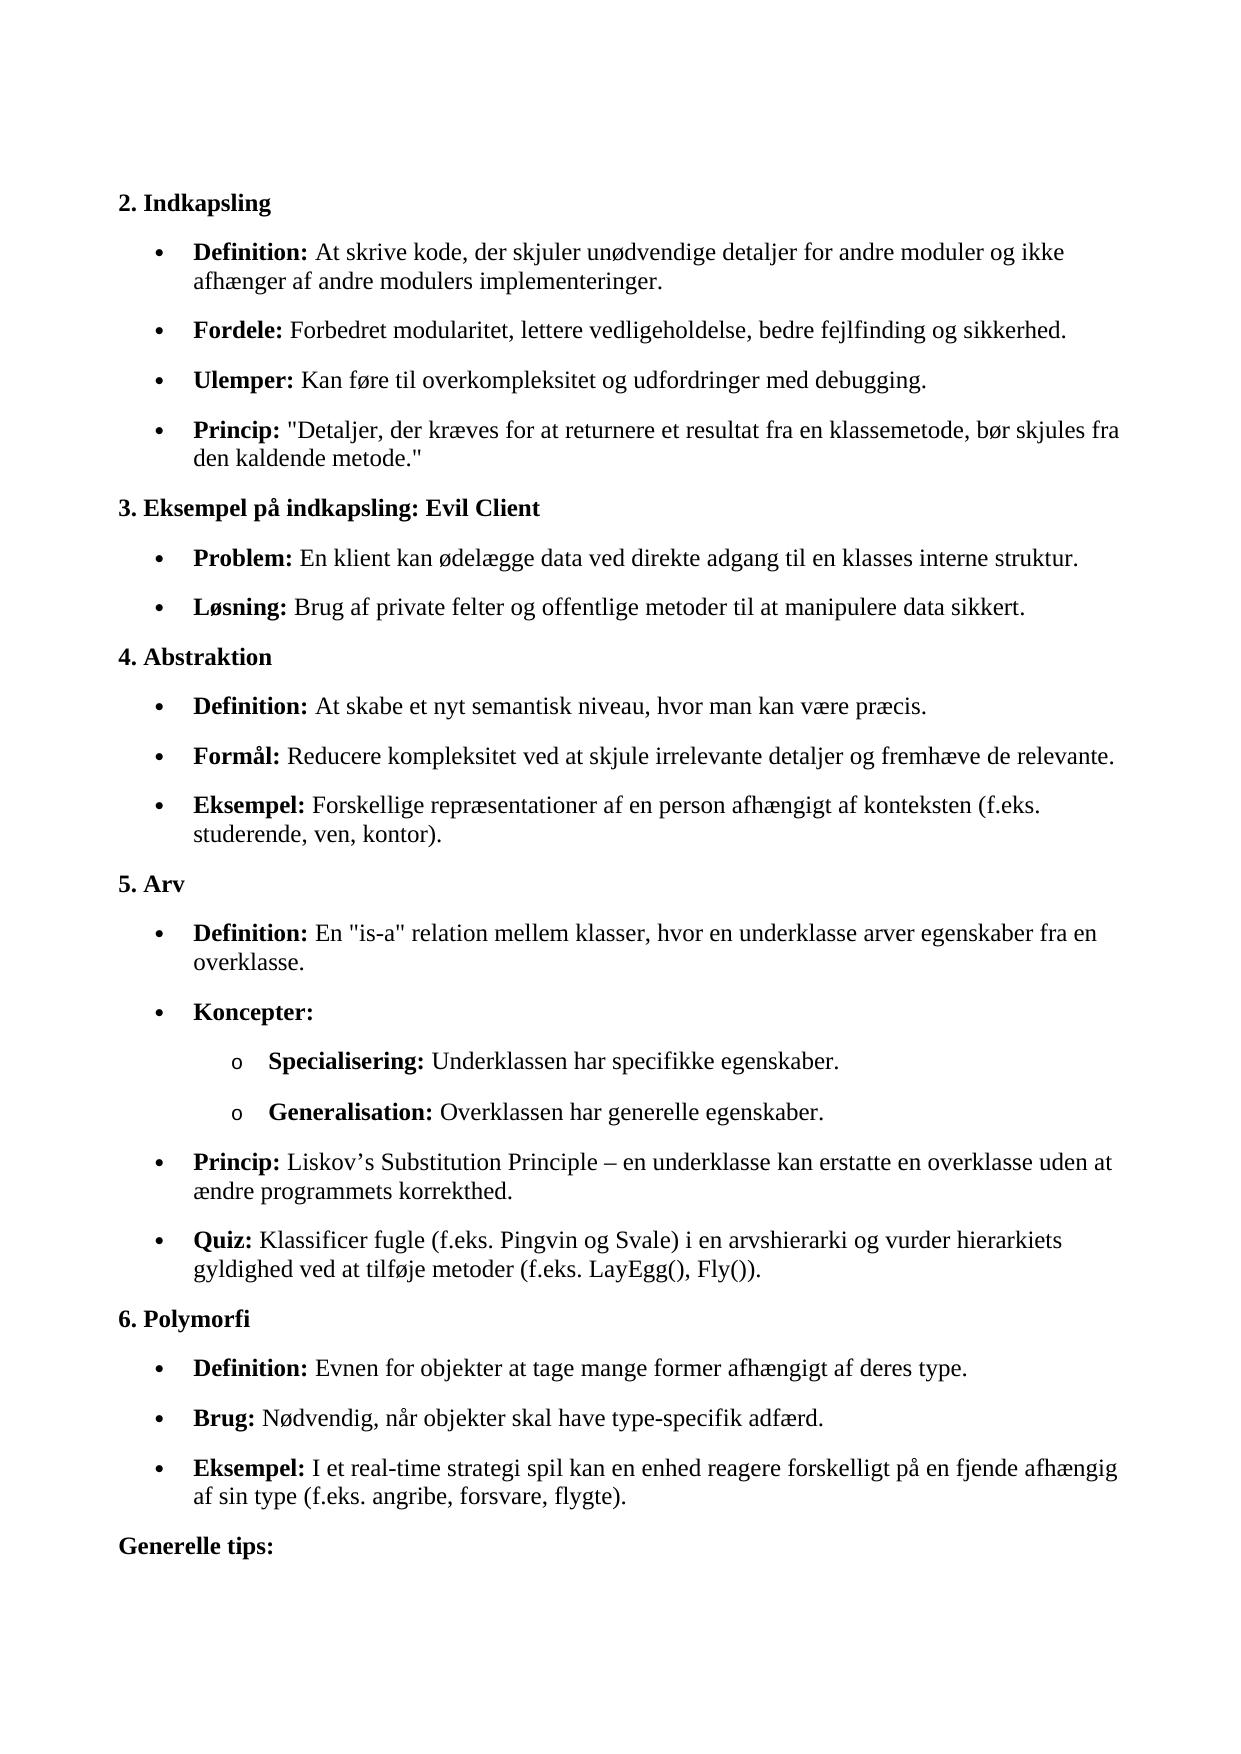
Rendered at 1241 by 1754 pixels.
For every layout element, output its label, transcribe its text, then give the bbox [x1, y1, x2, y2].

list Ulemper: Kan føre til overkompleksitet og udfordringer med debugging. [156, 365, 1122, 394]
text 3. Eksempel på indkapsling: Evil Client [118, 493, 1122, 522]
list Definition: At skrive kode, der skjuler unødvendige detaljer for andre moduler og ikke afhænger af andre modulers implementeringer. [156, 237, 1122, 295]
list Quiz: Klassificer fugle (f.eks. Pingvin og Svale) i en arvshierarki og vurder hierarkiets gyldighed ved at tilføje metoder (f.eks. LayEgg(), Fly()). [156, 1226, 1122, 1283]
list Eksempel: I et real-time strategi spil kan en enhed reagere forskelligt på en fjende afhængig af sin type (f.eks. angribe, forsvare, flygte). [156, 1453, 1122, 1510]
text 4. Abstraktion [118, 642, 1122, 671]
list Definition: Evnen for objekter at tage mange former afhængigt af deres type. [156, 1353, 1122, 1382]
list Fordele: Forbedret modularitet, lettere vedligeholdelse, bedre fejlfinding og sikkerhed. [156, 316, 1122, 344]
text 5. Arv [118, 869, 1122, 898]
list Formål: Reducere kompleksitet ved at skjule irrelevante detaljer og fremhæve de relevante. [156, 741, 1122, 770]
list Koncepter: [156, 997, 1122, 1026]
list Definition: En "is-a" relation mellem klasser, hvor en underklasse arver egenskaber fra en overklasse. [156, 918, 1122, 976]
list Princip: "Detaljer, der kræves for at returnere et resultat fra en klassemetode, bør skjules fra den kaldende metode." [156, 415, 1122, 472]
text 2. Indkapsling [118, 188, 1122, 216]
list Specialisering: Underklassen har specifikke egenskaber. [231, 1046, 1122, 1076]
list Generalisation: Overklassen har generelle egenskaber. [231, 1097, 1122, 1126]
text 6. Polymorfi [118, 1304, 1122, 1333]
list Problem: En klient kan ødelægge data ved direkte adgang til en klasses interne struktur. [156, 543, 1122, 571]
list Brug: Nødvendig, når objekter skal have type-specifik adfærd. [156, 1403, 1122, 1432]
list Eksempel: Forskellige repræsentationer af en person afhængigt af konteksten (f.eks. studerende, ven, kontor). [156, 791, 1122, 848]
list Løsning: Brug af private felter og offentlige metoder til at manipulere data sikkert. [156, 592, 1122, 621]
text Generelle tips: [118, 1531, 1122, 1560]
list Definition: At skabe et nyt semantisk niveau, hvor man kan være præcis. [156, 691, 1122, 720]
list Princip: Liskov’s Substitution Principle – en underklasse kan erstatte en overklasse uden at ændre programmets korrekthed. [156, 1147, 1122, 1205]
